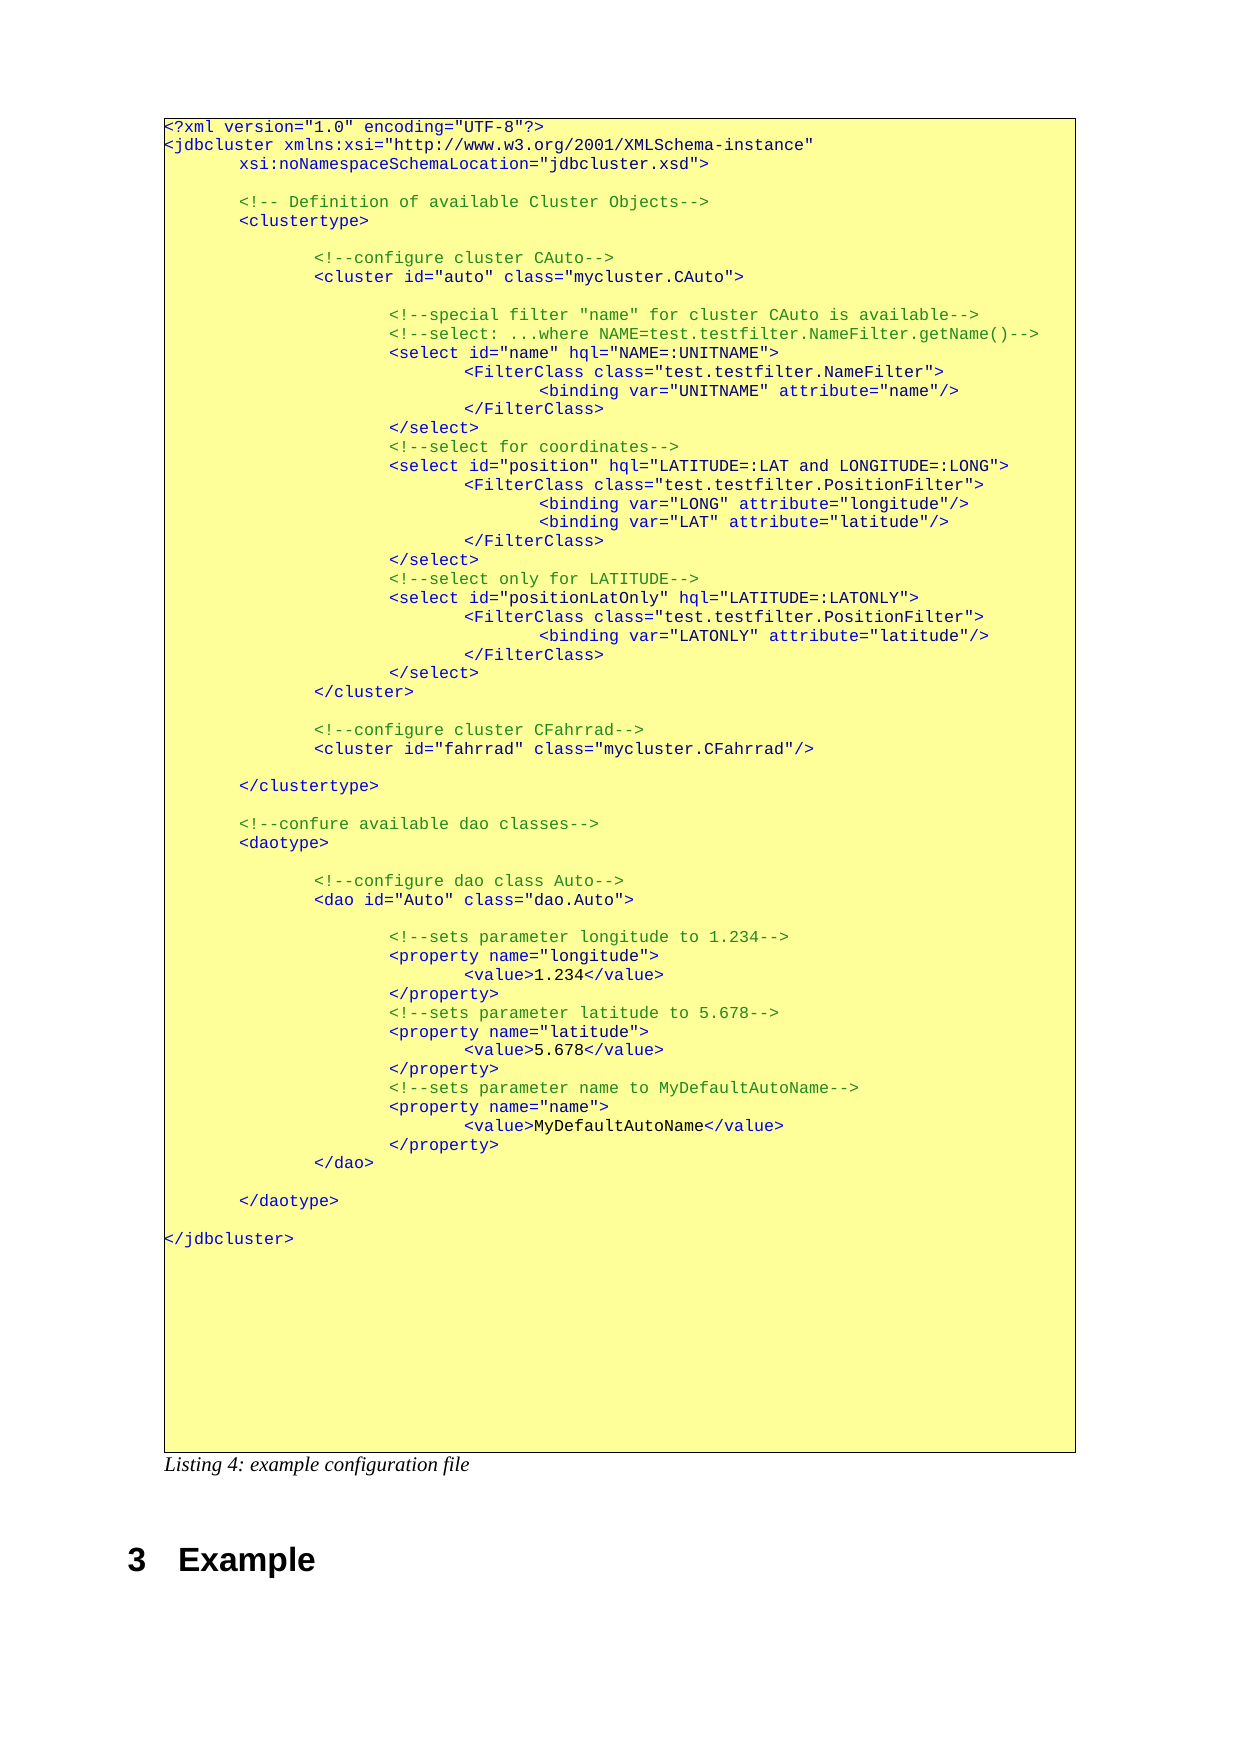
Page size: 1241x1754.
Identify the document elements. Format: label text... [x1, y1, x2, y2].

subtitle Example [118, 1541, 1122, 1579]
list Listing 4: example configuration file [164, 1453, 1076, 1476]
